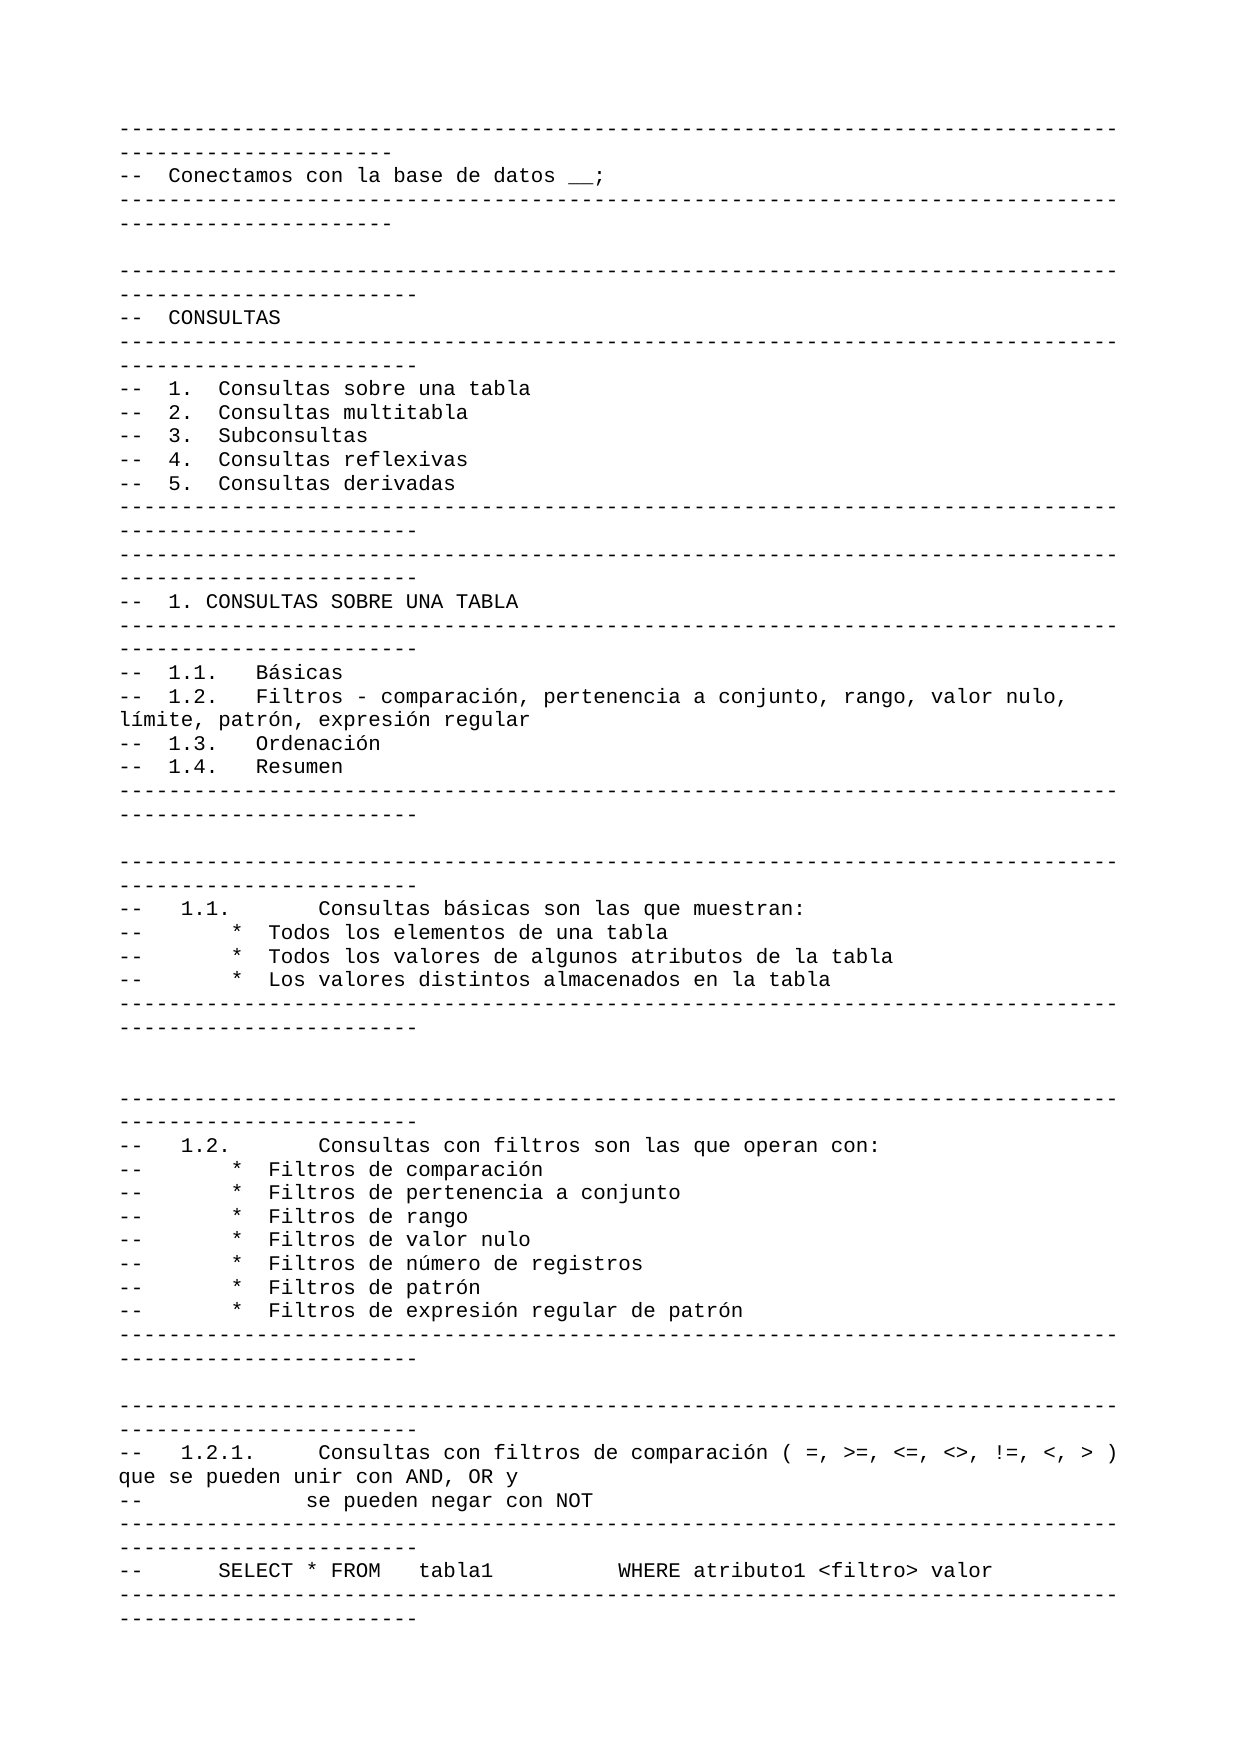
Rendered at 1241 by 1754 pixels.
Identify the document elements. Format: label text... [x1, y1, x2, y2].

text -- * Filtros de expresión regular de patrón [118, 1300, 1122, 1324]
text -- * Filtros de número de registros [118, 1253, 1122, 1277]
text -------------------------------------------------------------------------------------------------------- [118, 851, 1122, 898]
text -- 5. Consultas derivadas [118, 473, 1122, 496]
text -- 1.1. Básicas [118, 662, 1122, 686]
text -------------------------------------------------------------------------------------------------------- [118, 260, 1122, 307]
text -- * Filtros de valor nulo [118, 1229, 1122, 1253]
text -- 3. Subconsultas [118, 426, 1122, 449]
text -- * Todos los elementos de una tabla [118, 922, 1122, 946]
text -------------------------------------------------------------------------------------------------------- [118, 780, 1122, 827]
text -------------------------------------------------------------------------------------------------------- [118, 496, 1122, 544]
text ------------------------------------------------------------------------------------------------------ [118, 189, 1122, 236]
text -------------------------------------------------------------------------------------------------------- [118, 1584, 1122, 1631]
text -- * Filtros de comparación [118, 1158, 1122, 1182]
text -------------------------------------------------------------------------------------------------------- [118, 1513, 1122, 1561]
text -- CONSULTAS [118, 307, 1122, 331]
text -------------------------------------------------------------------------------------------------------- [118, 1395, 1122, 1442]
text -- * Todos los valores de algunos atributos de la tabla [118, 946, 1122, 969]
text -------------------------------------------------------------------------------------------------------- [118, 993, 1122, 1040]
text -------------------------------------------------------------------------------------------------------- [118, 615, 1122, 662]
text -------------------------------------------------------------------------------------------------------- [118, 1088, 1122, 1135]
text -- 1.2. Consultas con filtros son las que operan con: [118, 1135, 1122, 1158]
text -- 2. Consultas multitabla [118, 402, 1122, 426]
text -- 1.4. Resumen [118, 757, 1122, 780]
text -- 1.3. Ordenación [118, 733, 1122, 757]
text -- * Filtros de pertenencia a conjunto [118, 1182, 1122, 1206]
text -- * Los valores distintos almacenados en la tabla [118, 969, 1122, 993]
text -- Conectamos con la base de datos __; [118, 165, 1122, 189]
text -- 1.1. Consultas básicas son las que muestran: [118, 898, 1122, 922]
text -- 4. Consultas reflexivas [118, 449, 1122, 473]
text -- 1. CONSULTAS SOBRE UNA TABLA [118, 591, 1122, 615]
text -- 1.2.1. Consultas con filtros de comparación ( =, >=, <=, <>, !=, <, > ) que se pueden unir con AND, OR y [118, 1442, 1122, 1489]
text ------------------------------------------------------------------------------------------------------ [118, 118, 1122, 165]
text -------------------------------------------------------------------------------------------------------- [118, 544, 1122, 591]
text -- SELECT * FROM tabla1 WHERE atributo1 <filtro> valor [118, 1561, 1122, 1584]
text -- 1.2. Filtros - comparación, pertenencia a conjunto, rango, valor nulo, límite, patrón, expresión regular [118, 686, 1122, 733]
text -- 1. Consultas sobre una tabla [118, 378, 1122, 402]
text -- se pueden negar con NOT [118, 1489, 1122, 1513]
text -------------------------------------------------------------------------------------------------------- [118, 331, 1122, 378]
text -- * Filtros de patrón [118, 1277, 1122, 1300]
text -------------------------------------------------------------------------------------------------------- [118, 1324, 1122, 1371]
text -- * Filtros de rango [118, 1206, 1122, 1229]
